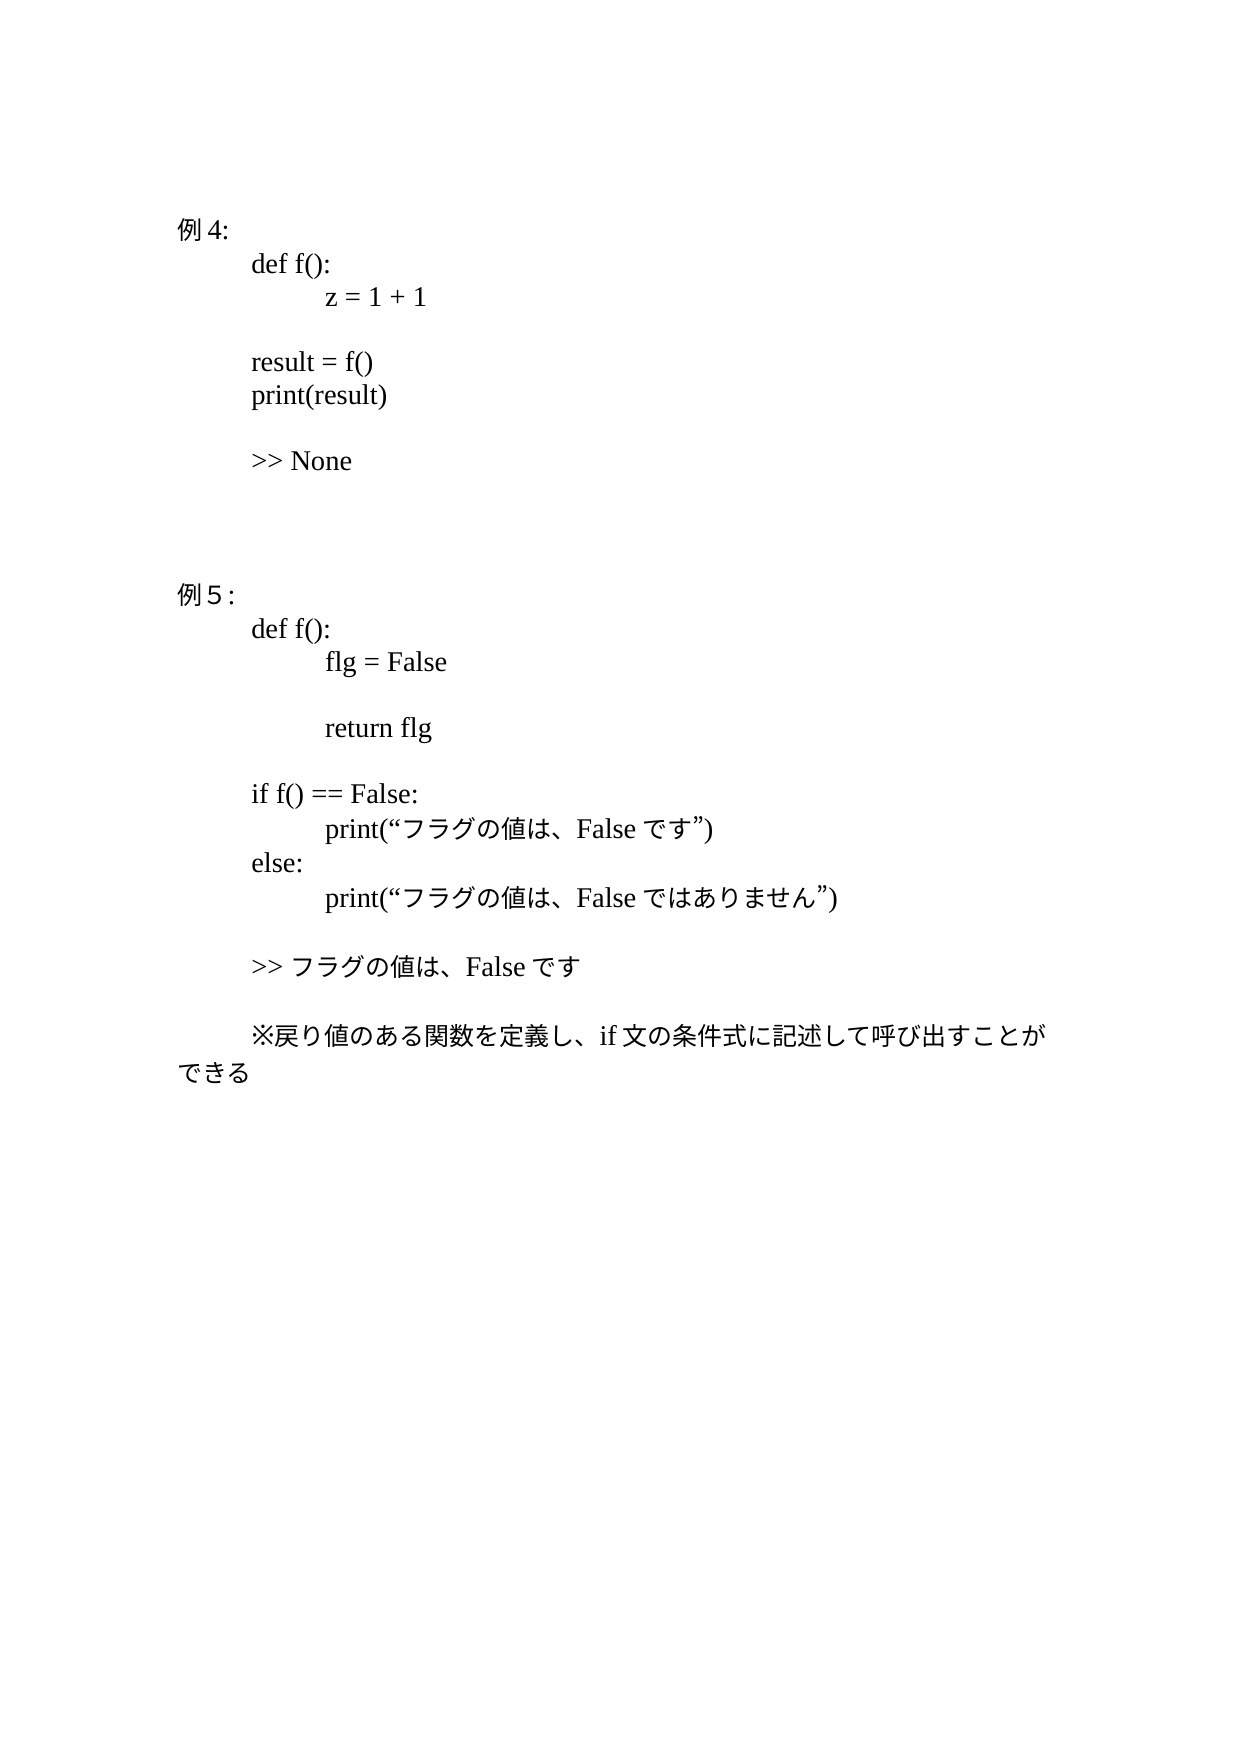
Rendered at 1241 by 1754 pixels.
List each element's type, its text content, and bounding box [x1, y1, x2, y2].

text print(result) [177, 378, 1063, 411]
text z = 1 + 1 [177, 279, 1063, 312]
text def f(): [177, 246, 1063, 279]
text if f() == False: [177, 776, 1063, 809]
text else: [177, 846, 1063, 878]
text return flg [177, 711, 1063, 743]
text print(“フラグの値は、Falseではありません”) [177, 878, 1063, 915]
text 例５: [177, 576, 1063, 612]
text def f(): [177, 612, 1063, 645]
text >> None [177, 444, 1063, 477]
text >> フラグの値は、Falseです [177, 948, 1063, 984]
text result = f() [177, 345, 1063, 378]
text ※戻り値のある関数を定義し、if文の条件式に記述して呼び出すことができる [177, 1017, 1063, 1089]
text flg = False [177, 645, 1063, 678]
text 例4: [177, 210, 1063, 246]
text print(“フラグの値は、Falseです”) [177, 809, 1063, 846]
